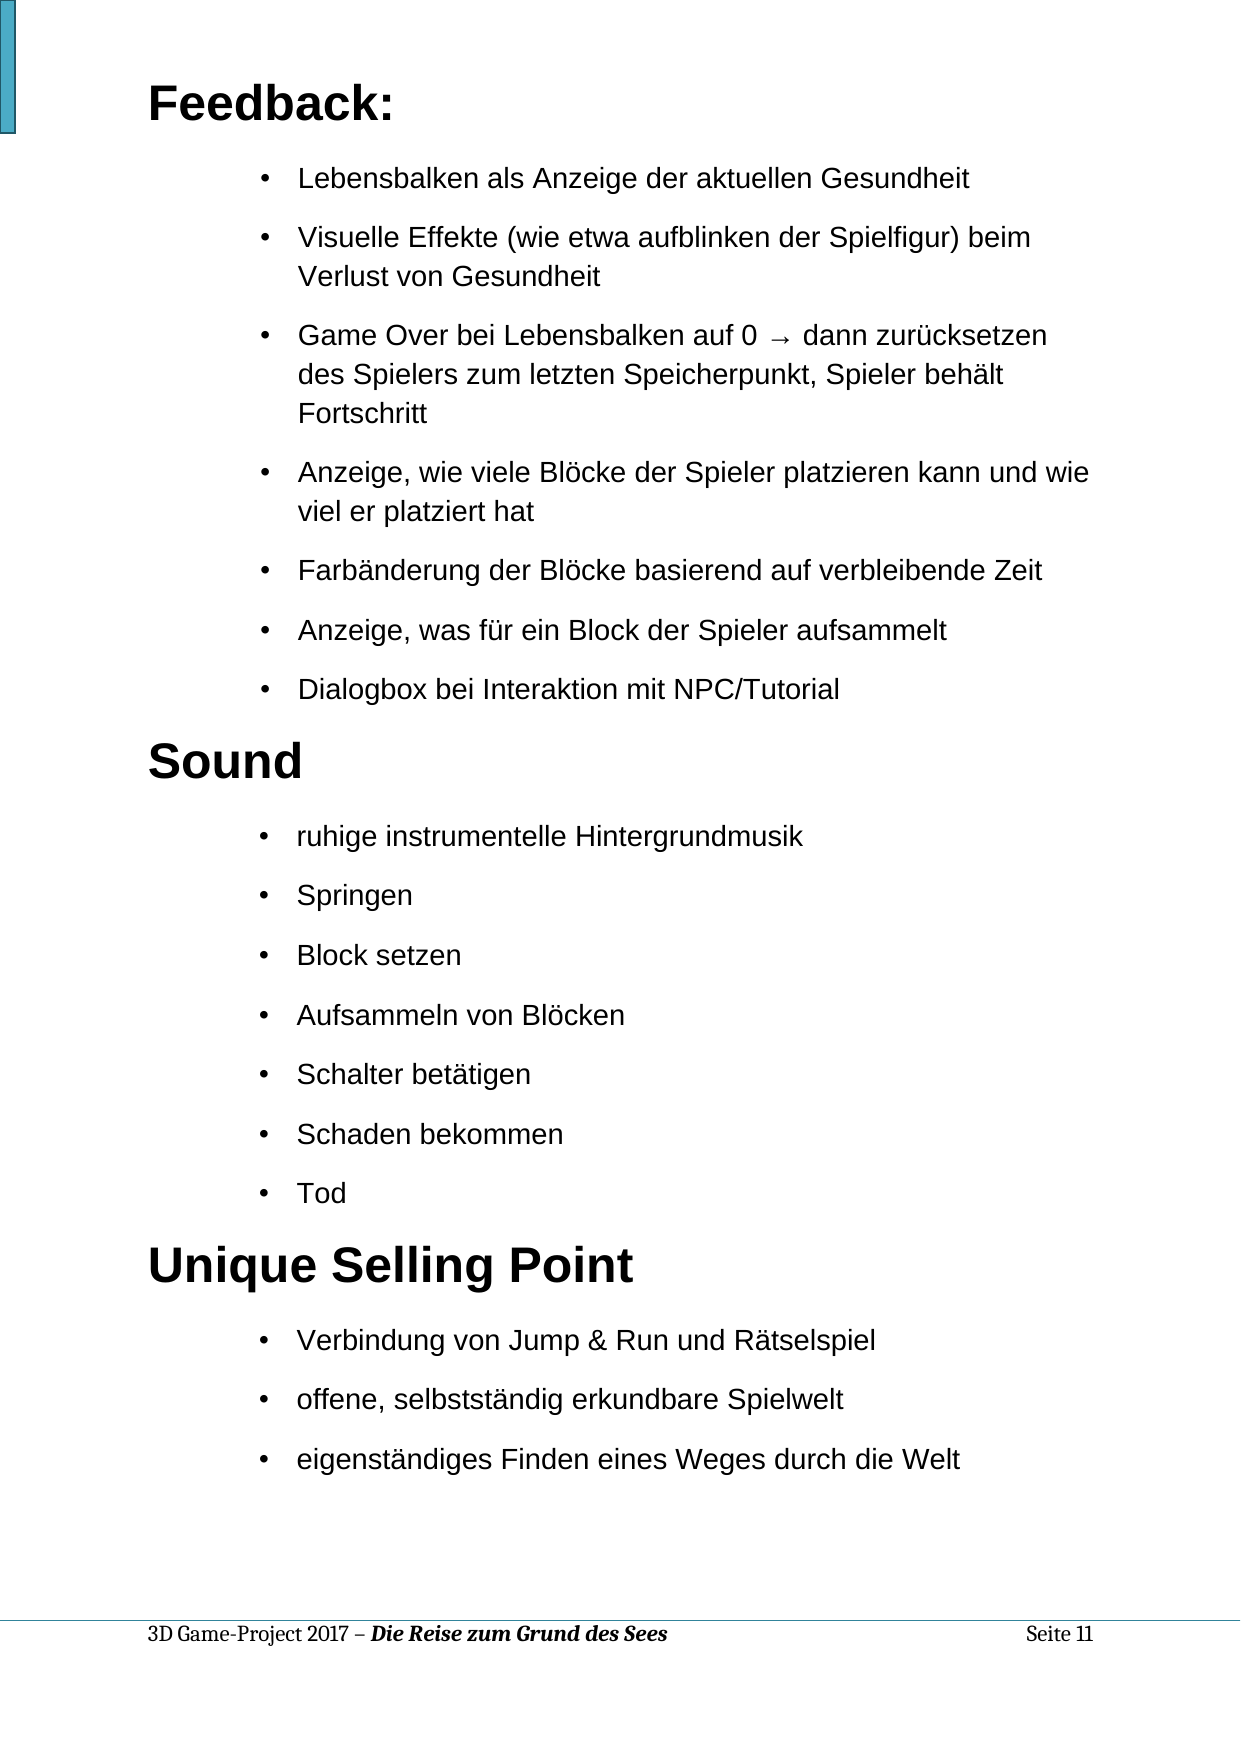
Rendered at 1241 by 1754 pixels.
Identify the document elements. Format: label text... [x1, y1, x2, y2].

list Schaden bekommen [259, 1117, 1093, 1150]
list Schalter betätigen [259, 1057, 1093, 1091]
text Sound [148, 732, 1093, 789]
list Tod [259, 1176, 1093, 1210]
list Block setzen [259, 938, 1093, 972]
list Dialogbox bei Interaktion mit NPC/Tutorial [260, 672, 1093, 706]
list Aufsammeln von Blöcken [259, 997, 1093, 1031]
list Game Over bei Lebensbalken auf 0 → dann zurücksetzen des Spielers zum letzten Speicherpunkt, Spieler behält Fortschritt [260, 318, 1093, 429]
list ruhige instrumentelle Hintergrundmusik [259, 819, 1093, 852]
list eigenständiges Finden eines Weges durch die Welt [259, 1442, 1093, 1476]
text Unique Selling Point [148, 1236, 1093, 1293]
text Feedback: [148, 74, 1093, 131]
list Lebensbalken als Anzeige der aktuellen Gesundheit [260, 161, 1093, 194]
list Visuelle Effekte (wie etwa aufblinken der Spielfigur) beim Verlust von Gesundheit [260, 220, 1093, 292]
list Anzeige, was für ein Block der Spieler aufsammelt [260, 613, 1093, 646]
list Farbänderung der Blöcke basierend auf verbleibende Zeit [260, 553, 1093, 587]
list Anzeige, wie viele Blöcke der Spieler platzieren kann und wie viel er platziert hat [260, 455, 1093, 527]
list Verbindung von Jump & Run und Rätselspiel [259, 1323, 1093, 1356]
list offene, selbstständig erkundbare Spielwelt [259, 1382, 1093, 1416]
list Springen [259, 878, 1093, 912]
